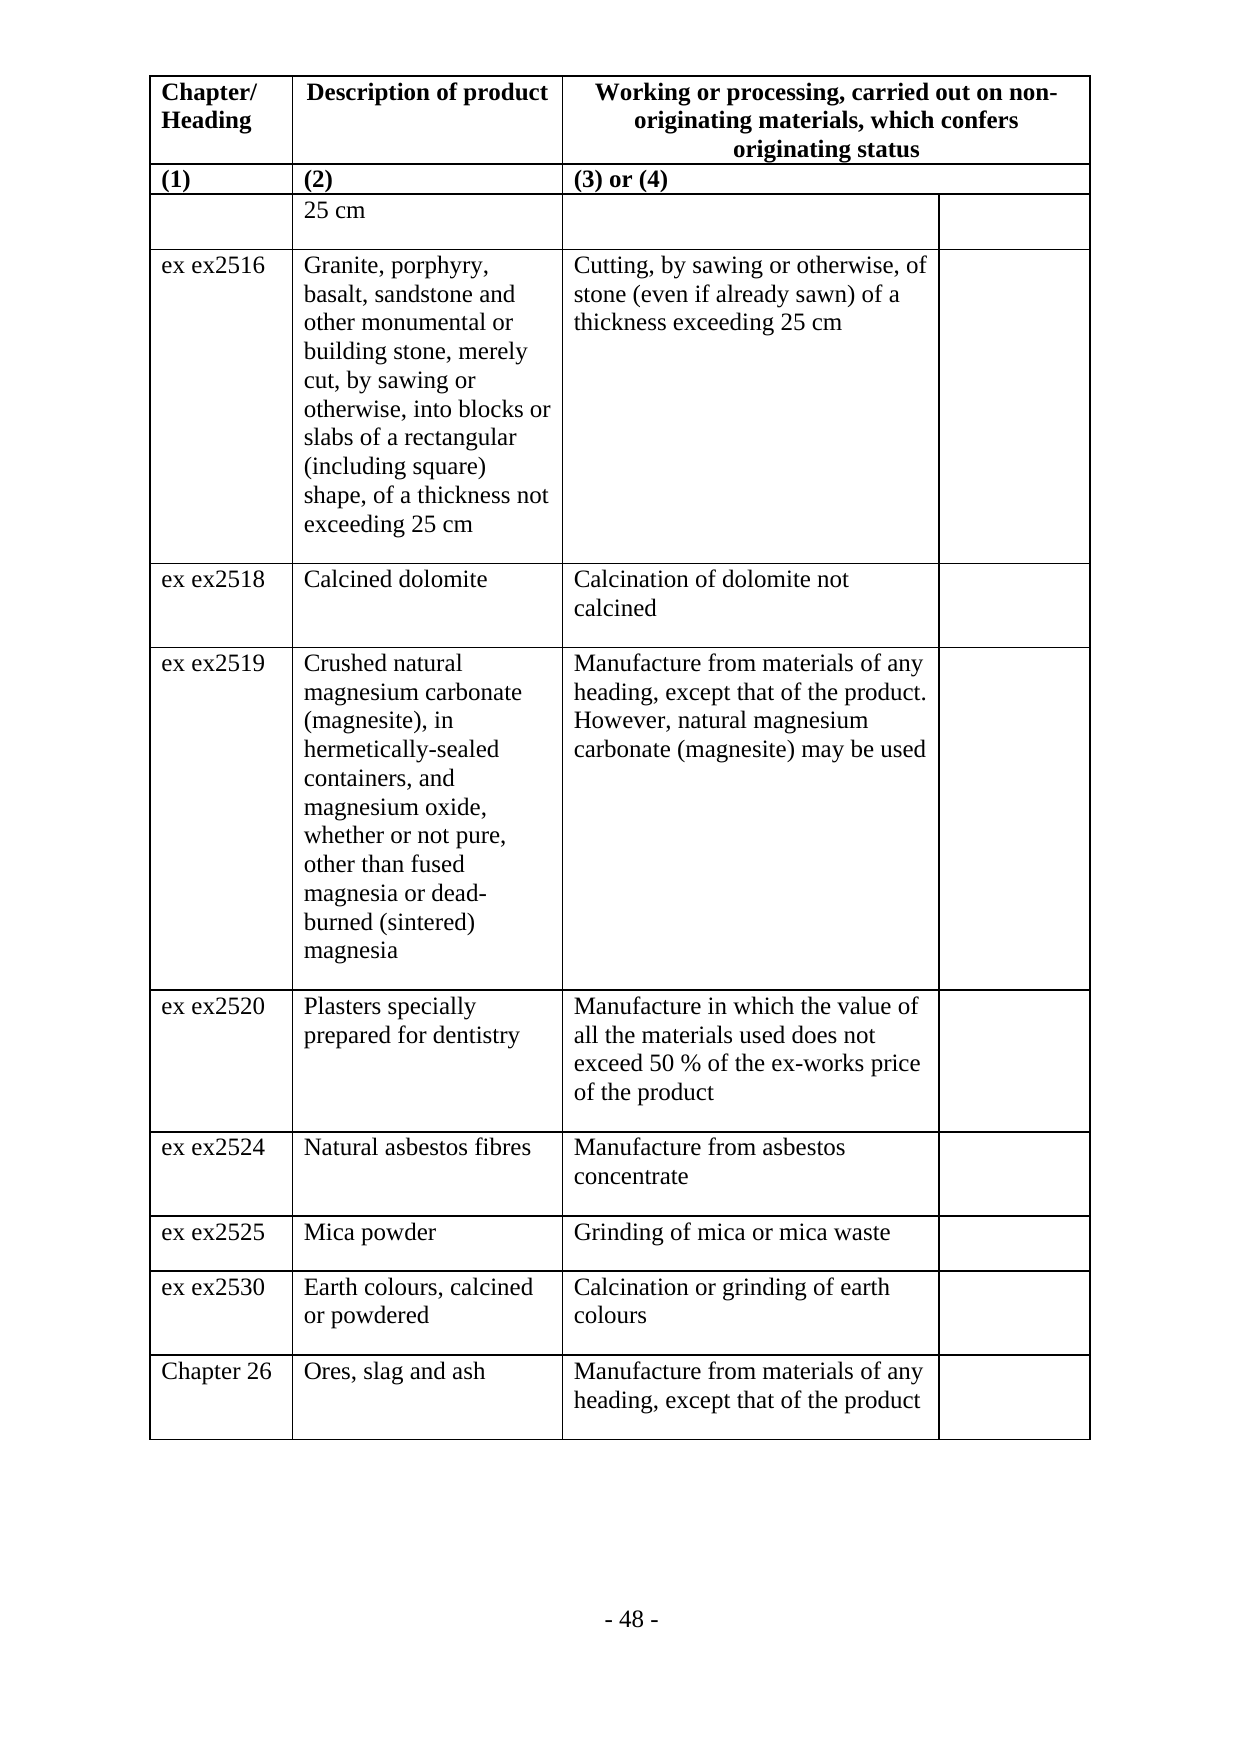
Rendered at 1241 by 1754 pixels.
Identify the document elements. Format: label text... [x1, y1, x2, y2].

table_header Working or processing, carried out on non-originating materials, which confers originating status [563, 77, 1089, 163]
table_cell [940, 1272, 1089, 1354]
table_cell (3) or (4) [563, 165, 1089, 193]
table_cell [940, 991, 1089, 1131]
table_cell (1) [151, 165, 292, 193]
table_cell (2) [293, 165, 562, 193]
table_cell Calcined dolomite [293, 564, 562, 647]
table_cell Earth colours, calcined or powdered [293, 1272, 562, 1354]
table_cell Cutting, by sawing or otherwise, of stone (even if already sawn) of a thickness exceeding 25 cm [563, 250, 938, 562]
table_cell [940, 1356, 1089, 1438]
table_cell [940, 1217, 1089, 1270]
table_cell Mica powder [293, 1217, 562, 1270]
table_cell [940, 1133, 1089, 1215]
table_cell [940, 195, 1089, 248]
table_cell [940, 250, 1089, 562]
table_cell Natural asbestos fibres [293, 1133, 562, 1215]
table_cell Plasters specially prepared for dentistry [293, 991, 562, 1131]
table_cell ex ex2520 [151, 991, 292, 1131]
table_cell [563, 195, 938, 248]
table_cell ex ex2530 [151, 1272, 292, 1354]
table_header Chapter/ Heading [151, 77, 292, 163]
table_cell ex ex2519 [151, 648, 292, 989]
table_cell ex ex2516 [151, 250, 292, 562]
table_cell Calcination of dolomite not calcined [563, 564, 938, 647]
table_cell Grinding of mica or mica waste [563, 1217, 938, 1270]
table_cell [940, 564, 1089, 647]
table_cell 25 cm [293, 195, 562, 248]
table_cell Manufacture from materials of any heading, except that of the product. However, natural magnesium carbonate (magnesite) may be used [563, 648, 938, 989]
table_cell Crushed natural magnesium carbonate (magnesite), in hermetically-sealed containers, and magnesium oxide, whether or not pure, other than fused magnesia or dead-burned (sintered) magnesia [293, 648, 562, 989]
table_cell Calcination or grinding of earth colours [563, 1272, 938, 1354]
table_cell Chapter 26 [151, 1356, 292, 1438]
table_cell Manufacture in which the value of all the materials used does not exceed 50 % of the ex-works price of the product [563, 991, 938, 1131]
table_cell [151, 195, 292, 248]
table_cell ex ex2518 [151, 564, 292, 647]
table_cell Granite, porphyry, basalt, sandstone and other monumental or building stone, merely cut, by sawing or otherwise, into blocks or slabs of a rectangular (including square) shape, of a thickness not exceeding 25 cm [293, 250, 562, 562]
table_cell ex ex2524 [151, 1133, 292, 1215]
table_cell [940, 648, 1089, 989]
table_cell Manufacture from asbestos concentrate [563, 1133, 938, 1215]
table_cell ex ex2525 [151, 1217, 292, 1270]
table_header Description of product [293, 77, 562, 163]
table_cell Manufacture from materials of any heading, except that of the product [563, 1356, 938, 1438]
table_cell Ores, slag and ash [293, 1356, 562, 1438]
